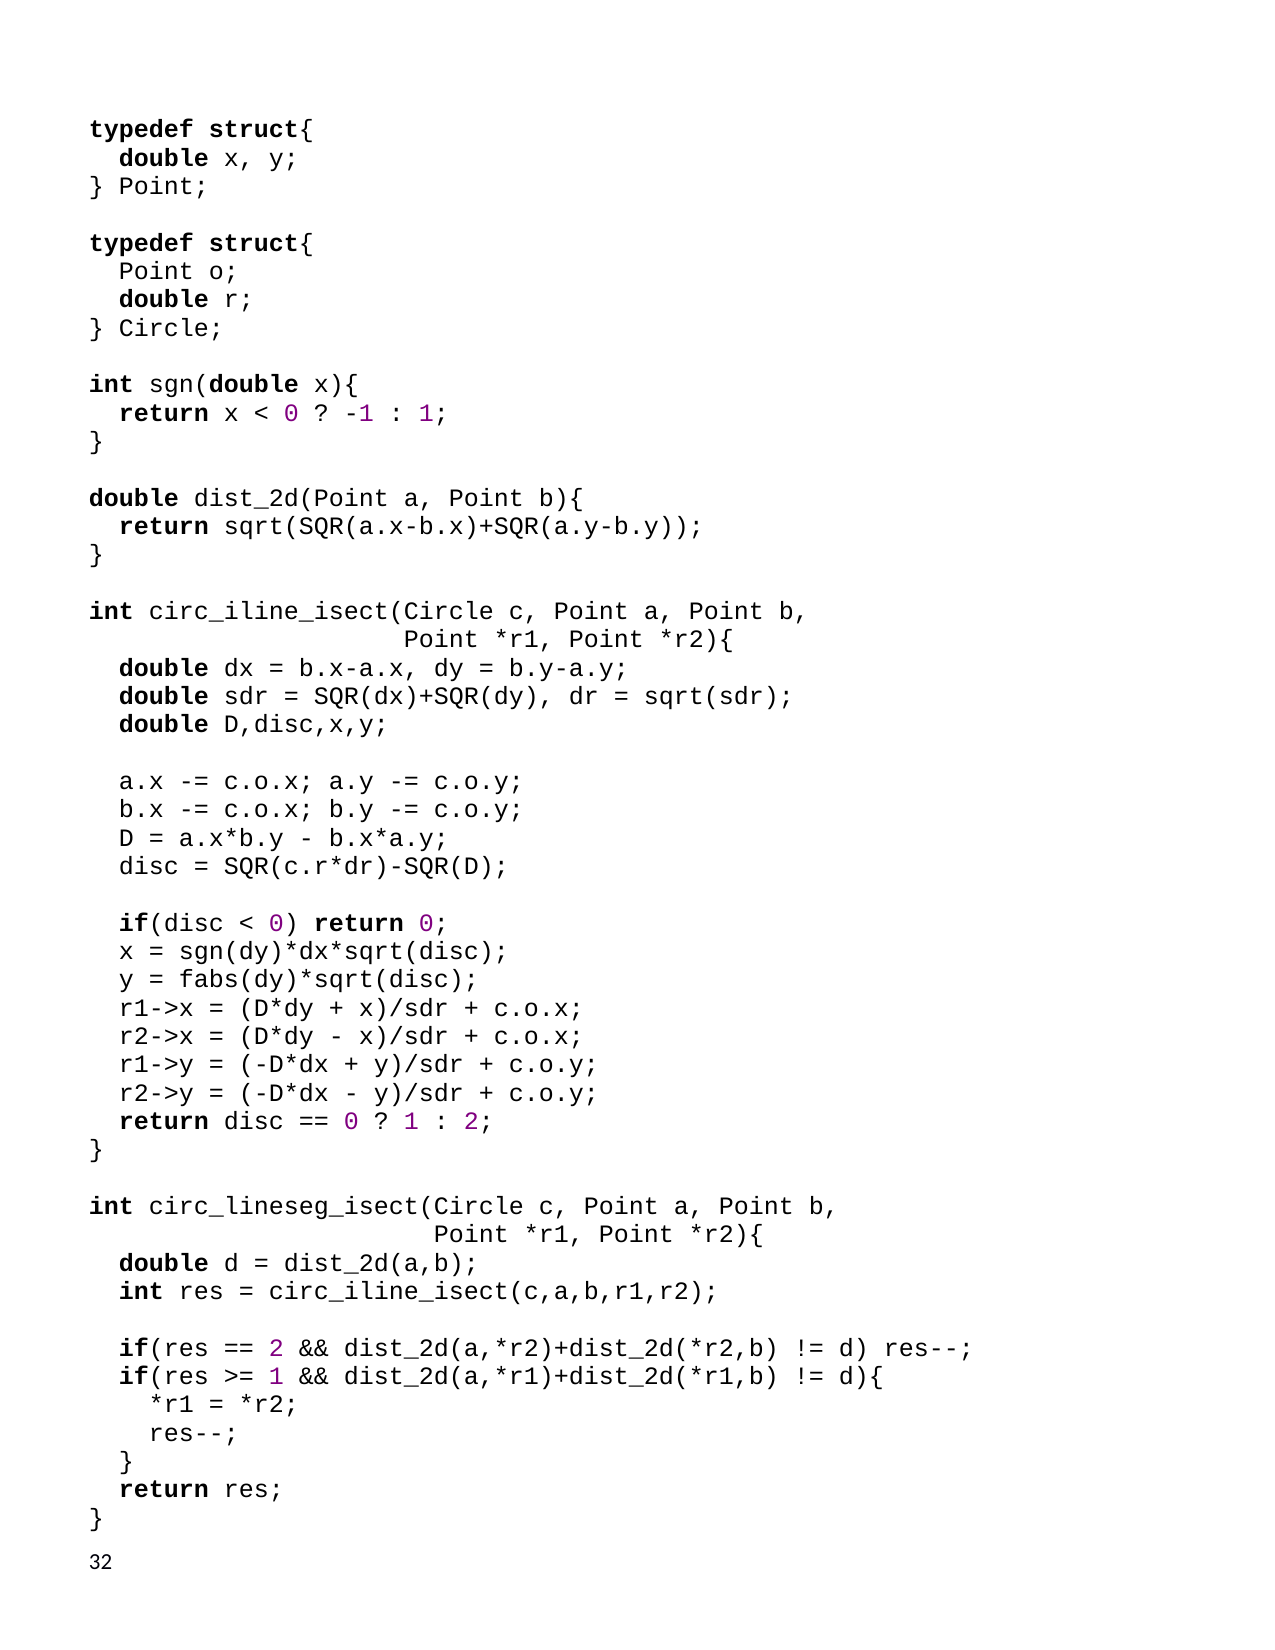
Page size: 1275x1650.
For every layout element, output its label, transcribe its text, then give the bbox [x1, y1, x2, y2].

text int res = circ_iline_isect(c,a,b,r1,r2); [89, 1279, 1186, 1307]
text r2->y = (-D*dx - y)/sdr + c.o.y; [89, 1080, 1186, 1109]
text double dx = b.x-a.x, dy = b.y-a.y; [89, 655, 1186, 684]
text return res; [89, 1477, 1186, 1505]
text return disc == 0 ? 1 : 2; [89, 1109, 1186, 1137]
text return sqrt(SQR(a.x-b.x)+SQR(a.y-b.y)); [89, 514, 1186, 542]
text Point *r1, Point *r2){ [89, 627, 1186, 655]
text return x < 0 ? -1 : 1; [89, 400, 1186, 429]
text double d = dist_2d(a,b); [89, 1250, 1186, 1279]
text if(disc < 0) return 0; [89, 910, 1186, 939]
text disc = SQR(c.r*dr)-SQR(D); [89, 854, 1186, 882]
text } [89, 1505, 1186, 1534]
text r1->y = (-D*dx + y)/sdr + c.o.y; [89, 1052, 1186, 1080]
text } Circle; [89, 315, 1186, 344]
text } Point; [89, 174, 1186, 202]
text int circ_lineseg_isect(Circle c, Point a, Point b, [89, 1194, 1186, 1222]
text typedef struct{ [89, 117, 1186, 145]
text r1->x = (D*dy + x)/sdr + c.o.x; [89, 995, 1186, 1024]
text y = fabs(dy)*sqrt(disc); [89, 967, 1186, 995]
text double D,disc,x,y; [89, 712, 1186, 740]
text if(res == 2 && dist_2d(a,*r2)+dist_2d(*r2,b) != d) res--; [89, 1335, 1186, 1364]
text double x, y; [89, 145, 1186, 174]
text Point *r1, Point *r2){ [89, 1222, 1186, 1250]
text } [89, 1449, 1186, 1477]
text double sdr = SQR(dx)+SQR(dy), dr = sqrt(sdr); [89, 684, 1186, 712]
text if(res >= 1 && dist_2d(a,*r1)+dist_2d(*r1,b) != d){ [89, 1364, 1186, 1392]
text double dist_2d(Point a, Point b){ [89, 485, 1186, 514]
text *r1 = *r2; [89, 1392, 1186, 1420]
text int sgn(double x){ [89, 372, 1186, 400]
text D = a.x*b.y - b.x*a.y; [89, 825, 1186, 854]
text int circ_iline_isect(Circle c, Point a, Point b, [89, 599, 1186, 627]
text Point o; [89, 259, 1186, 287]
text a.x -= c.o.x; a.y -= c.o.y; [89, 769, 1186, 797]
text res--; [89, 1420, 1186, 1449]
text x = sgn(dy)*dx*sqrt(disc); [89, 939, 1186, 967]
text typedef struct{ [89, 230, 1186, 259]
text } [89, 542, 1186, 570]
text b.x -= c.o.x; b.y -= c.o.y; [89, 797, 1186, 825]
text } [89, 429, 1186, 457]
text r2->x = (D*dy - x)/sdr + c.o.x; [89, 1024, 1186, 1052]
text } [89, 1137, 1186, 1165]
text double r; [89, 287, 1186, 315]
